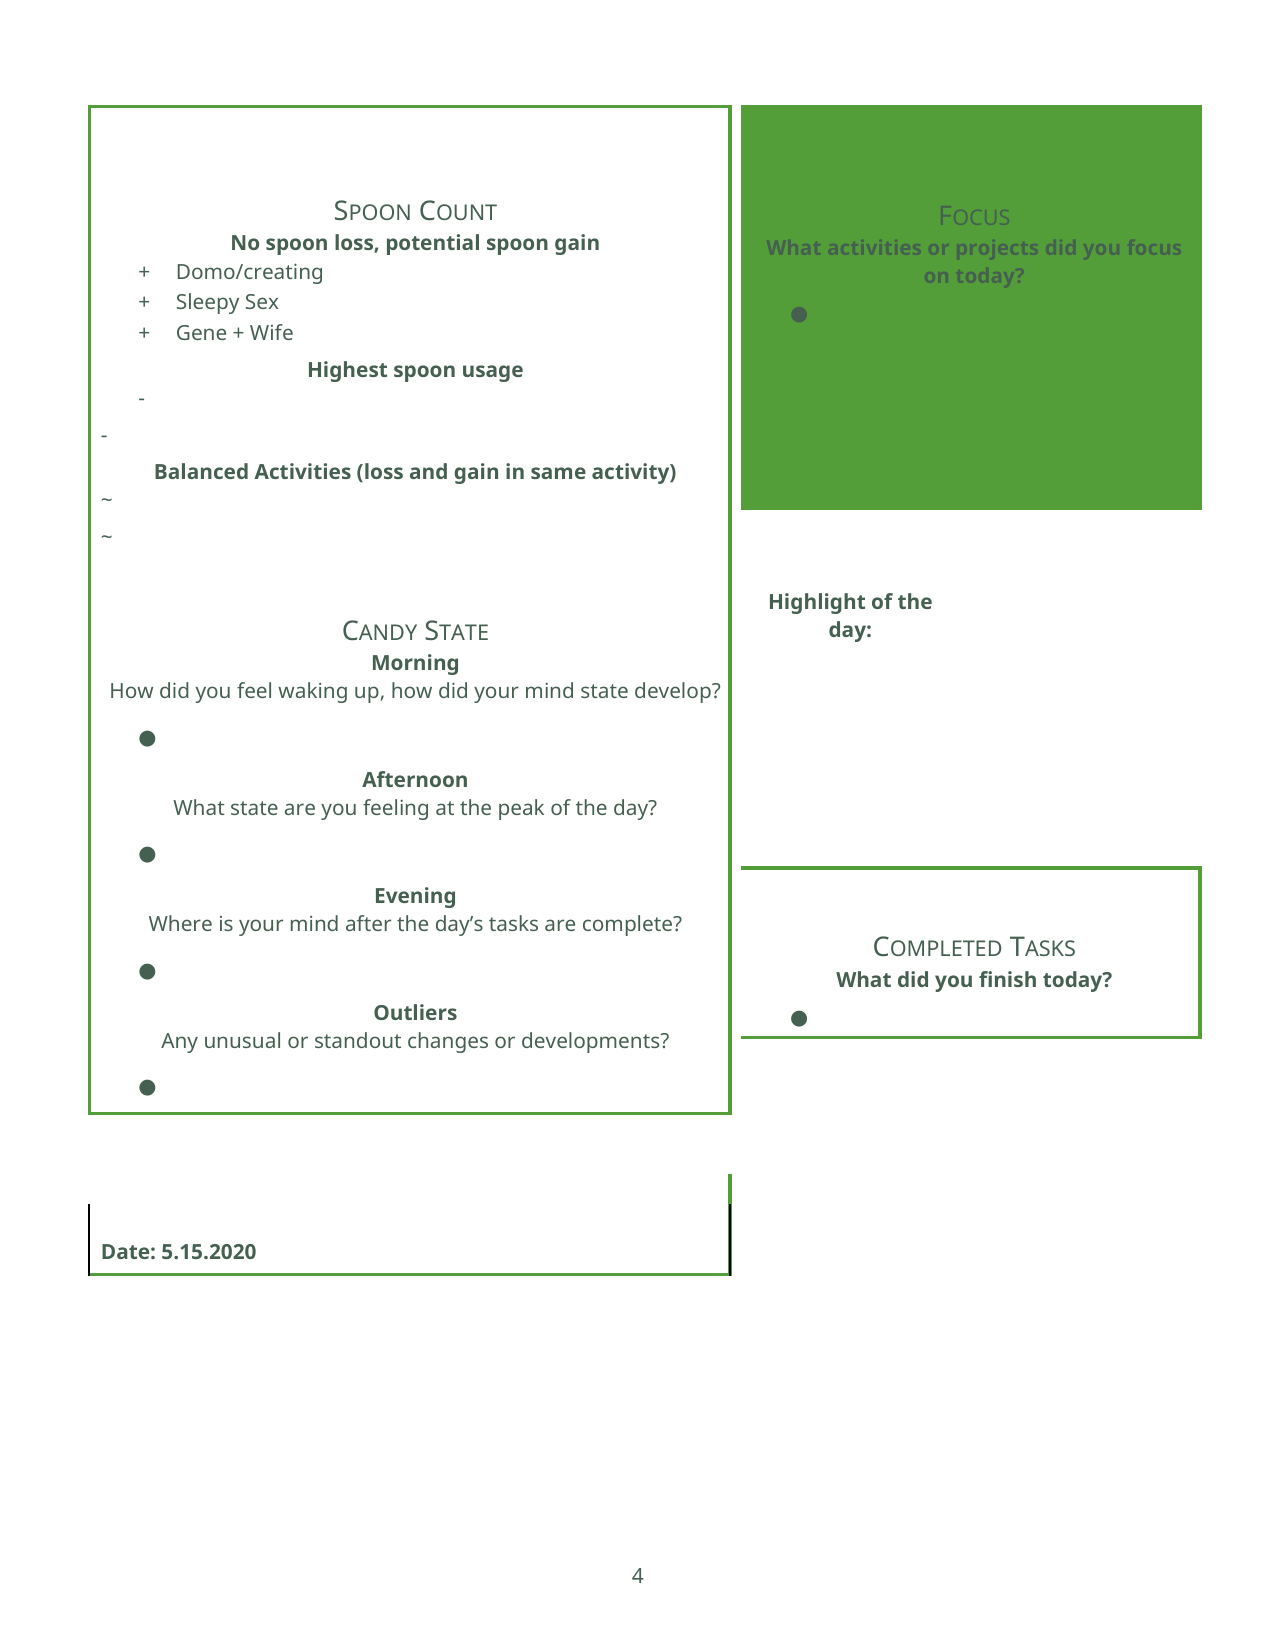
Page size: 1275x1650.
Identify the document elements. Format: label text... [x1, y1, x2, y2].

table_header Date: 5.15.2020 [90, 1204, 728, 1272]
table_cell [948, 644, 1143, 679]
table_cell [948, 679, 1143, 737]
table_cell [753, 644, 948, 679]
table_header [732, 1174, 1200, 1276]
table_cell Spoon Count No spoon loss, potential spoon gain Domo/creating Sleepy Sex Gene + Wife Highest spoon usage - Balanced Activities (loss and gain in same activity) ~ ~ Candy State Morning How did you feel waking up, how did your mind state develop? Afternoon What state are you feeling at the peak of the day? Evening Where is your mind after the day’s tasks are complete? Outliers Any unusual or standout changes or developments? [91, 108, 728, 1112]
table_cell [753, 679, 948, 737]
table_header [948, 542, 1143, 644]
table_header Highlight of the day: [753, 542, 948, 644]
table_cell [741, 510, 1200, 866]
table_header [75, 105, 88, 1115]
table_header [732, 105, 1200, 1115]
table_header [75, 1174, 728, 1276]
table_header Focus What activities or projects did you focus on today? [741, 108, 1198, 506]
table_cell Completed Tasks What did you finish today? [741, 870, 1198, 1036]
table_cell [753, 737, 948, 802]
table_cell [948, 737, 1143, 802]
